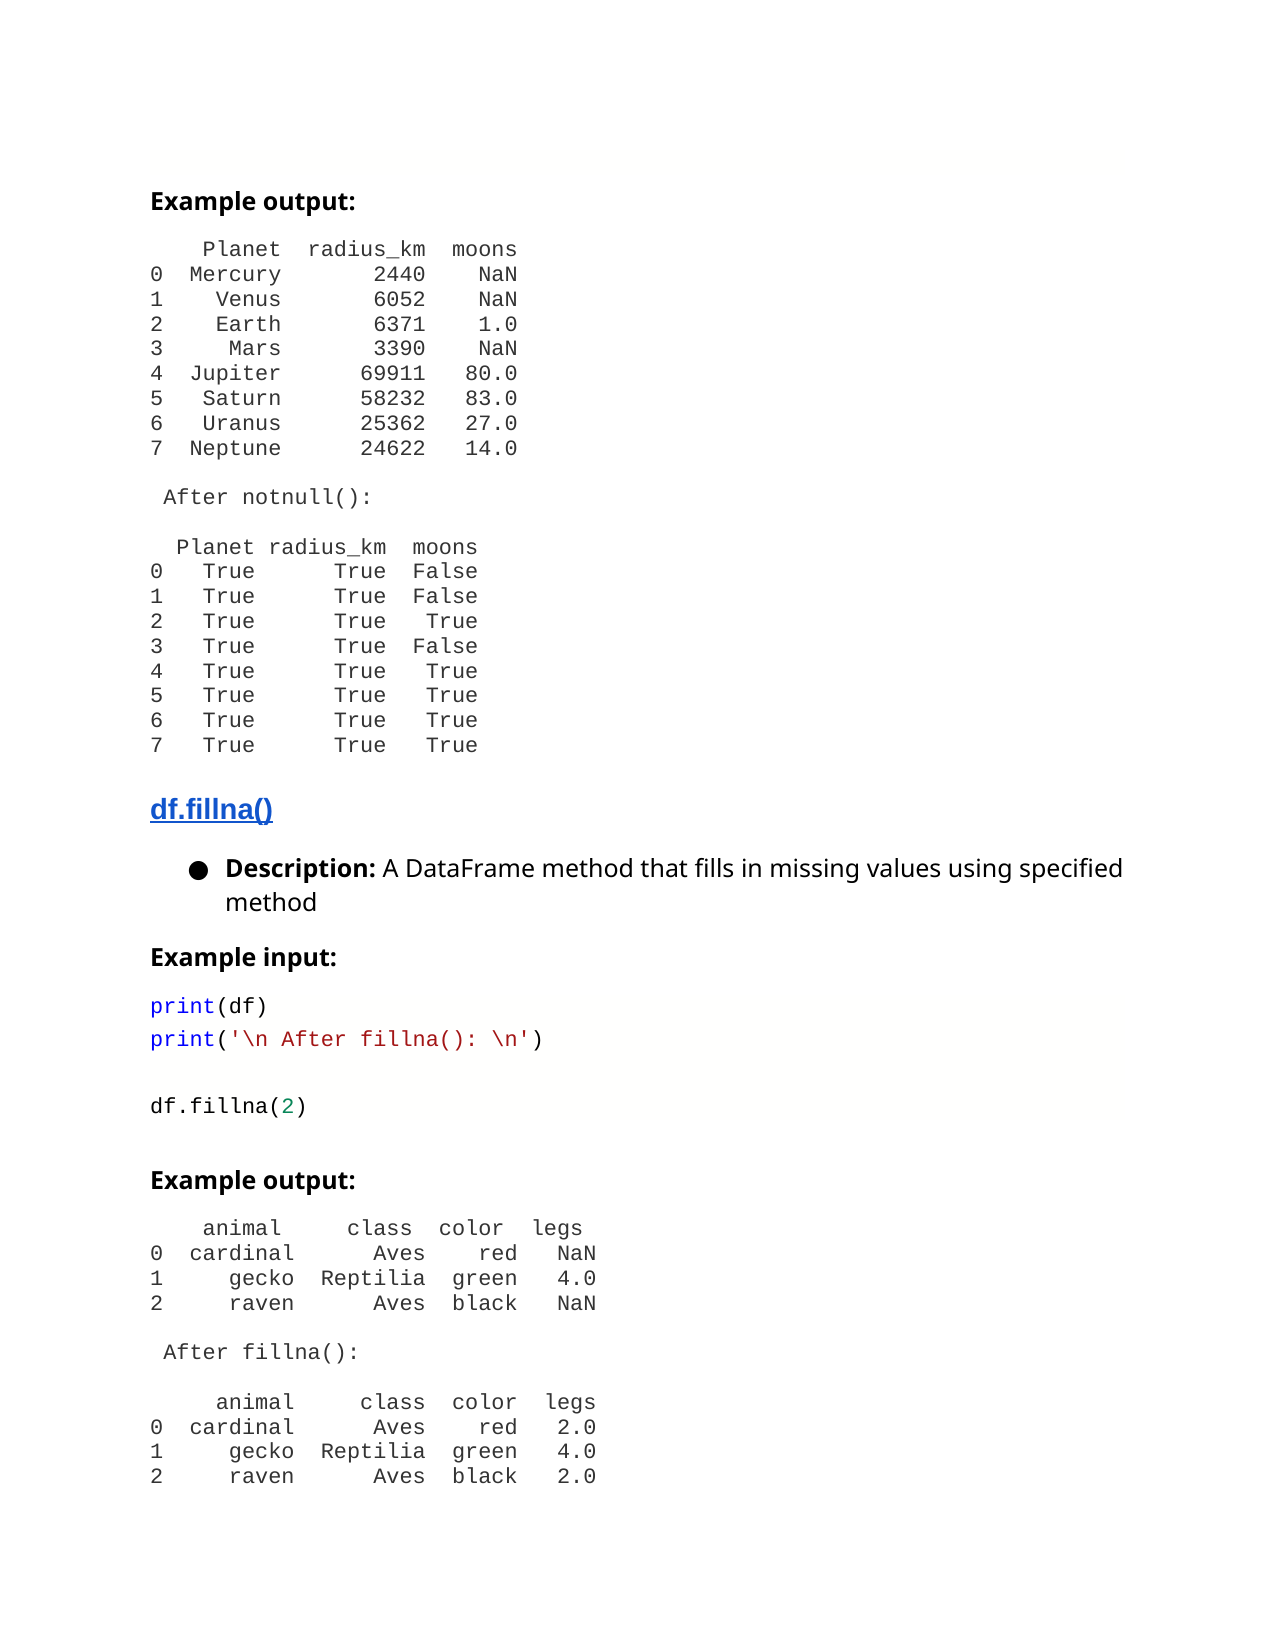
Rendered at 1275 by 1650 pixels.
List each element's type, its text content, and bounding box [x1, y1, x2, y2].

text 2 True True True [150, 610, 1125, 635]
text 5 True True True [150, 684, 1125, 709]
text Example input: [150, 940, 1125, 974]
text 1 Venus 6052 NaN [150, 288, 1125, 313]
text 4 Jupiter 69911 80.0 [150, 362, 1125, 387]
text Planet radius_km moons [150, 238, 1125, 263]
text Planet radius_km moons [150, 536, 1125, 561]
text 7 True True True [150, 734, 1125, 759]
text 5 Saturn 58232 83.0 [150, 387, 1125, 412]
text 6 Uranus 25362 27.0 [150, 412, 1125, 437]
text 3 True True False [150, 635, 1125, 660]
text animal class color legs [150, 1391, 1125, 1416]
text 1 gecko Reptilia green 4.0 [150, 1267, 1125, 1292]
text 7 Neptune 24622 14.0 [150, 437, 1125, 461]
text 2 raven Aves black 2.0 [150, 1465, 1125, 1490]
subtitle df.fillna() [150, 792, 1125, 826]
text Example output: [150, 183, 1125, 217]
text 6 True True True [150, 709, 1125, 734]
text 0 cardinal Aves red 2.0 [150, 1416, 1125, 1441]
text 0 True True False [150, 561, 1125, 585]
text 2 Earth 6371 1.0 [150, 313, 1125, 337]
text 3 Mars 3390 NaN [150, 337, 1125, 362]
text 4 True True True [150, 660, 1125, 684]
text 2 raven Aves black NaN [150, 1292, 1125, 1317]
text 0 cardinal Aves red NaN [150, 1242, 1125, 1267]
text 1 True True False [150, 585, 1125, 610]
text animal class color legs [150, 1217, 1125, 1242]
text print('\n After fillna(): \n') [150, 1028, 1125, 1053]
text Example output: [150, 1163, 1125, 1197]
text 1 gecko Reptilia green 4.0 [150, 1441, 1125, 1465]
text print(df) [150, 995, 1125, 1019]
text df.fillna(2) [150, 1095, 1125, 1120]
text After notnull(): [150, 486, 1125, 511]
text After fillna(): [150, 1341, 1125, 1366]
list Description: A DataFrame method that fills in missing values using specified method [187, 851, 1125, 919]
text 0 Mercury 2440 NaN [150, 263, 1125, 288]
